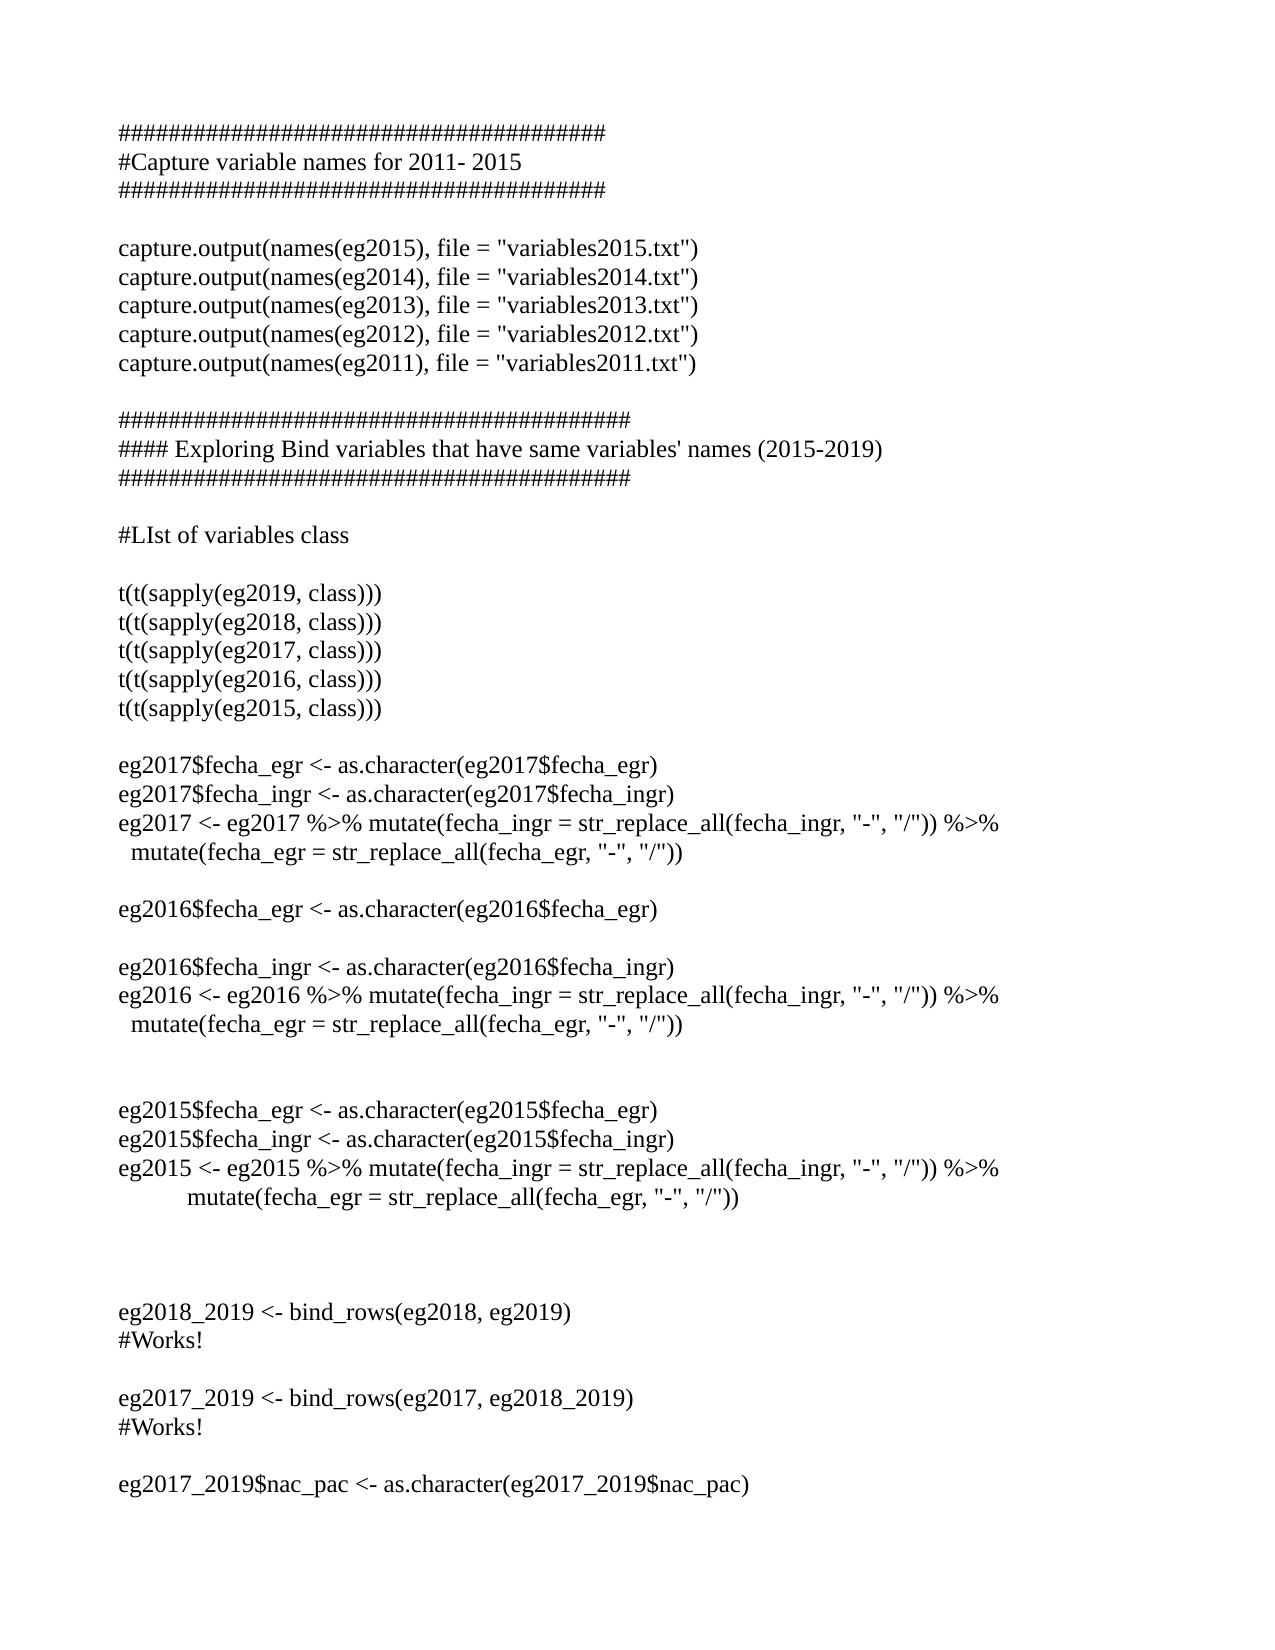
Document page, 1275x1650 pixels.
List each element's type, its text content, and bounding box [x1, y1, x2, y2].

text mutate(fecha_egr = str_replace_all(fecha_egr, "-", "/")) [118, 1182, 1157, 1211]
text eg2016$fecha_egr <- as.character(eg2016$fecha_egr) [118, 894, 1157, 923]
text ####################################### [118, 176, 1157, 204]
text capture.output(names(eg2015), file = "variables2015.txt") [118, 233, 1157, 262]
text eg2018_2019 <- bind_rows(eg2018, eg2019) [118, 1297, 1157, 1326]
text eg2015$fecha_ingr <- as.character(eg2015$fecha_ingr) [118, 1124, 1157, 1153]
text t(t(sapply(eg2019, class))) [118, 578, 1157, 607]
text ######################################### [118, 463, 1157, 492]
text capture.output(names(eg2013), file = "variables2013.txt") [118, 291, 1157, 319]
text eg2016 <- eg2016 %>% mutate(fecha_ingr = str_replace_all(fecha_ingr, "-", "/")) %>% [118, 981, 1157, 1009]
text mutate(fecha_egr = str_replace_all(fecha_egr, "-", "/")) [118, 1009, 1157, 1038]
text t(t(sapply(eg2015, class))) [118, 693, 1157, 722]
text #Capture variable names for 2011- 2015 [118, 147, 1157, 176]
text #### Exploring Bind variables that have same variables' names (2015-2019) [118, 434, 1157, 463]
text eg2017$fecha_egr <- as.character(eg2017$fecha_egr) [118, 751, 1157, 779]
text #Works! [118, 1326, 1157, 1354]
text capture.output(names(eg2012), file = "variables2012.txt") [118, 319, 1157, 348]
text eg2017_2019$nac_pac <- as.character(eg2017_2019$nac_pac) [118, 1469, 1157, 1498]
text t(t(sapply(eg2017, class))) [118, 636, 1157, 664]
text capture.output(names(eg2011), file = "variables2011.txt") [118, 348, 1157, 377]
text t(t(sapply(eg2018, class))) [118, 607, 1157, 636]
text eg2016$fecha_ingr <- as.character(eg2016$fecha_ingr) [118, 952, 1157, 981]
text capture.output(names(eg2014), file = "variables2014.txt") [118, 262, 1157, 291]
text #Works! [118, 1412, 1157, 1441]
text eg2015 <- eg2015 %>% mutate(fecha_ingr = str_replace_all(fecha_ingr, "-", "/")) %>% [118, 1153, 1157, 1182]
text t(t(sapply(eg2016, class))) [118, 664, 1157, 693]
text eg2015$fecha_egr <- as.character(eg2015$fecha_egr) [118, 1096, 1157, 1124]
text mutate(fecha_egr = str_replace_all(fecha_egr, "-", "/")) [118, 837, 1157, 866]
text eg2017_2019 <- bind_rows(eg2017, eg2018_2019) [118, 1383, 1157, 1412]
text eg2017 <- eg2017 %>% mutate(fecha_ingr = str_replace_all(fecha_ingr, "-", "/")) %>% [118, 808, 1157, 837]
text ######################################### [118, 406, 1157, 434]
text eg2017$fecha_ingr <- as.character(eg2017$fecha_ingr) [118, 779, 1157, 808]
text #LIst of variables class [118, 521, 1157, 549]
text ####################################### [118, 118, 1157, 147]
